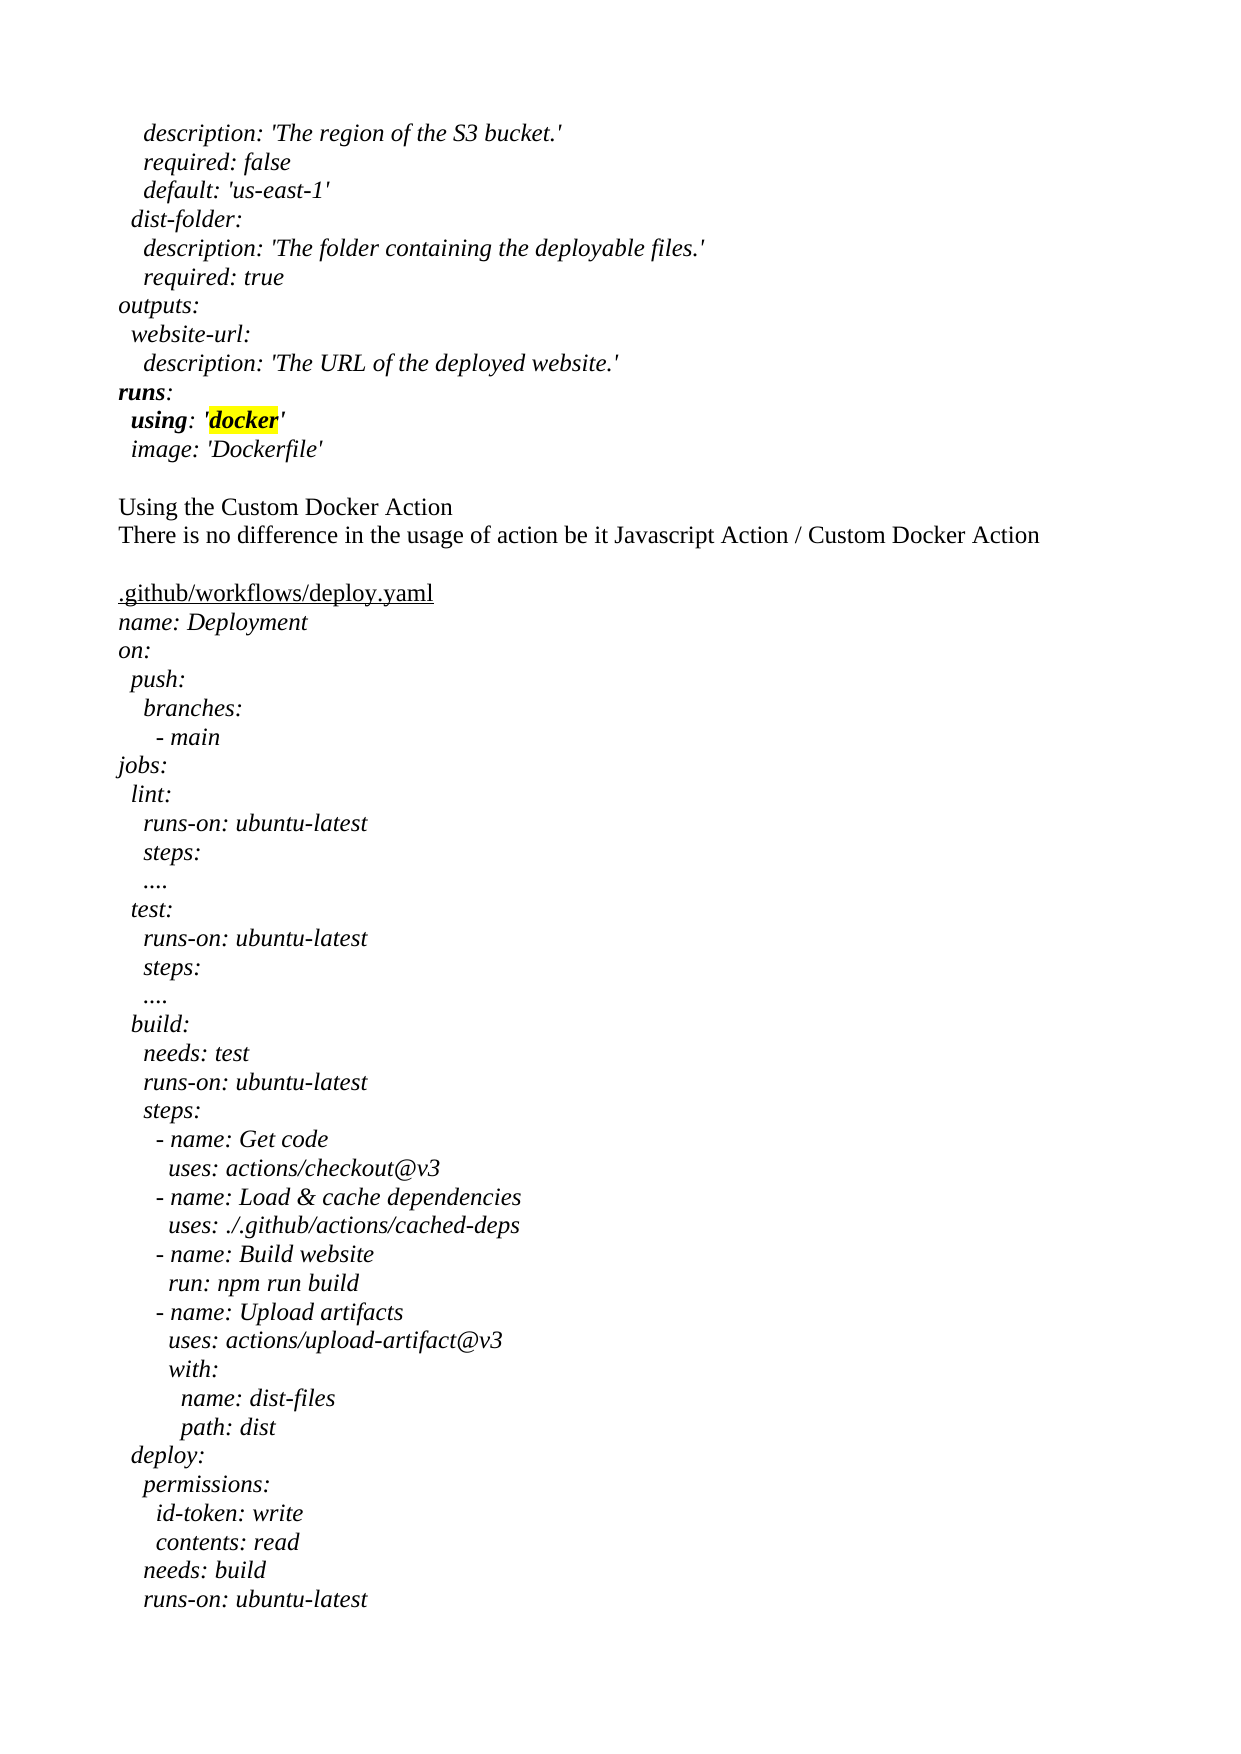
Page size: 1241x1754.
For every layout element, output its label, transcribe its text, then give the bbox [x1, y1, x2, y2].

text runs-on: ubuntu-latest [118, 1067, 1122, 1096]
text id-token: write [118, 1498, 1122, 1527]
text .... [118, 981, 1122, 1009]
text runs: [118, 377, 1122, 406]
text required: true [118, 262, 1122, 291]
text test: [118, 894, 1122, 923]
text steps: [118, 837, 1122, 866]
text image: 'Dockerfile' [118, 434, 1122, 463]
text runs-on: ubuntu-latest [118, 1584, 1122, 1613]
text dist-folder: [118, 204, 1122, 233]
text with: [118, 1354, 1122, 1383]
text build: [118, 1009, 1122, 1038]
text runs-on: ubuntu-latest [118, 923, 1122, 952]
text .github/workflows/deploy.yaml [118, 578, 1122, 607]
text website-url: [118, 319, 1122, 348]
text needs: build [118, 1556, 1122, 1584]
text - name: Get code [118, 1124, 1122, 1153]
text description: 'The region of the S3 bucket.' [118, 118, 1122, 147]
text required: false [118, 147, 1122, 176]
text description: 'The folder containing the deployable files.' [118, 233, 1122, 262]
text uses: actions/upload-artifact@v3 [118, 1326, 1122, 1354]
text description: 'The URL of the deployed website.' [118, 348, 1122, 377]
text path: dist [118, 1412, 1122, 1441]
text There is no difference in the usage of action be it Javascript Action / Custom Docker Action [118, 521, 1122, 549]
text using: 'docker' [118, 406, 1122, 434]
text deploy: [118, 1441, 1122, 1469]
text outputs: [118, 291, 1122, 319]
text .... [118, 866, 1122, 894]
text permissions: [118, 1469, 1122, 1498]
text branches: [118, 693, 1122, 722]
text lint: [118, 779, 1122, 808]
text - name: Upload artifacts [118, 1297, 1122, 1326]
text name: Deployment [118, 607, 1122, 636]
text runs-on: ubuntu-latest [118, 808, 1122, 837]
text uses: actions/checkout@v3 [118, 1153, 1122, 1182]
text push: [118, 664, 1122, 693]
text steps: [118, 952, 1122, 981]
text on: [118, 636, 1122, 664]
text contents: read [118, 1527, 1122, 1556]
text needs: test [118, 1038, 1122, 1067]
text run: npm run build [118, 1268, 1122, 1297]
text - name: Build website [118, 1239, 1122, 1268]
text - main [118, 722, 1122, 751]
text jobs: [118, 751, 1122, 779]
text default: 'us-east-1' [118, 176, 1122, 204]
text uses: ./.github/actions/cached-deps [118, 1211, 1122, 1239]
text name: dist-files [118, 1383, 1122, 1412]
text Using the Custom Docker Action [118, 492, 1122, 521]
text - name: Load & cache dependencies [118, 1182, 1122, 1211]
text steps: [118, 1096, 1122, 1124]
